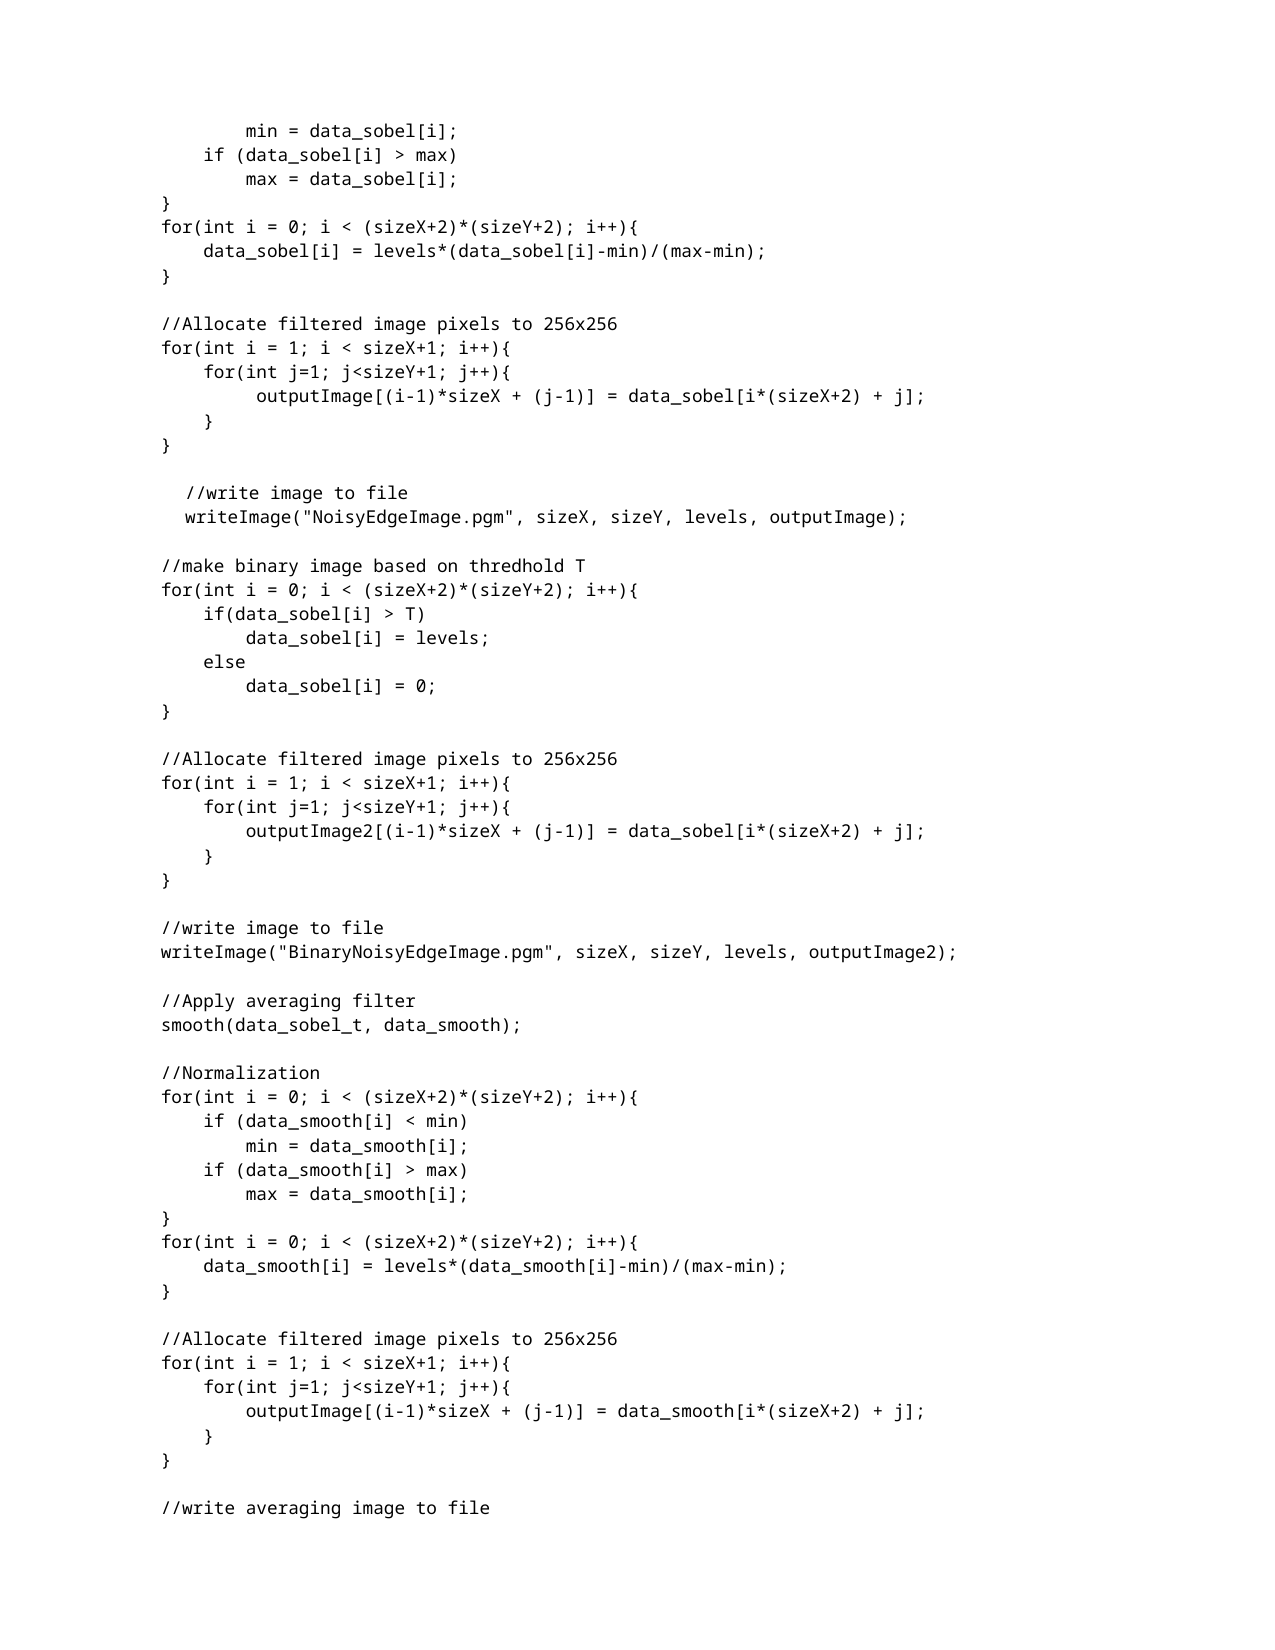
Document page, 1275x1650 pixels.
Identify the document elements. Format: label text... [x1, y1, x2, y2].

text //Allocate filtered image pixels to 256x256 [118, 311, 1157, 336]
text } [118, 1206, 1157, 1230]
text //Normalization [118, 1061, 1157, 1085]
text } [118, 1423, 1157, 1447]
text } [118, 1447, 1157, 1471]
text for(int i = 0; i < (sizeX+2)*(sizeY+2); i++){ [118, 577, 1157, 601]
text data_sobel[i] = levels*(data_sobel[i]-min)/(max-min); [118, 239, 1157, 263]
text } [118, 263, 1157, 287]
text data_sobel[i] = levels; [118, 626, 1157, 650]
text outputImage2[(i-1)*sizeX + (j-1)] = data_sobel[i*(sizeX+2) + j]; [118, 819, 1157, 843]
text outputImage[(i-1)*sizeX + (j-1)] = data_sobel[i*(sizeX+2) + j]; [118, 384, 1157, 408]
text } [118, 191, 1157, 215]
text //write image to file [118, 481, 1157, 505]
text else [118, 650, 1157, 674]
text outputImage[(i-1)*sizeX + (j-1)] = data_smooth[i*(sizeX+2) + j]; [118, 1399, 1157, 1423]
text min = data_sobel[i]; [118, 118, 1157, 142]
text writeImage("NoisyEdgeImage.pgm", sizeX, sizeY, levels, outputImage); [118, 505, 1157, 529]
text max = data_smooth[i]; [118, 1181, 1157, 1206]
text for(int i = 1; i < sizeX+1; i++){ [118, 771, 1157, 795]
text for(int i = 0; i < (sizeX+2)*(sizeY+2); i++){ [118, 215, 1157, 239]
text } [118, 843, 1157, 867]
text data_smooth[i] = levels*(data_smooth[i]-min)/(max-min); [118, 1254, 1157, 1278]
text if (data_smooth[i] < min) [118, 1109, 1157, 1133]
text for(int i = 0; i < (sizeX+2)*(sizeY+2); i++){ [118, 1085, 1157, 1109]
text for(int j=1; j<sizeY+1; j++){ [118, 795, 1157, 819]
text //write averaging image to file [118, 1496, 1157, 1520]
text //write image to file [118, 916, 1157, 940]
text for(int i = 1; i < sizeX+1; i++){ [118, 1351, 1157, 1375]
text if (data_sobel[i] > max) [118, 142, 1157, 166]
text for(int i = 1; i < sizeX+1; i++){ [118, 336, 1157, 360]
text //Allocate filtered image pixels to 256x256 [118, 1326, 1157, 1351]
text data_sobel[i] = 0; [118, 674, 1157, 698]
text if (data_smooth[i] > max) [118, 1157, 1157, 1181]
text min = data_smooth[i]; [118, 1133, 1157, 1157]
text } [118, 432, 1157, 456]
text smooth(data_sobel_t, data_smooth); [118, 1012, 1157, 1036]
text max = data_sobel[i]; [118, 166, 1157, 191]
text } [118, 698, 1157, 722]
text //Apply averaging filter [118, 988, 1157, 1012]
text if(data_sobel[i] > T) [118, 601, 1157, 626]
text } [118, 408, 1157, 432]
text //make binary image based on thredhold T [118, 553, 1157, 577]
text } [118, 867, 1157, 891]
text for(int j=1; j<sizeY+1; j++){ [118, 360, 1157, 384]
text for(int j=1; j<sizeY+1; j++){ [118, 1375, 1157, 1399]
text //Allocate filtered image pixels to 256x256 [118, 746, 1157, 771]
text writeImage("BinaryNoisyEdgeImage.pgm", sizeX, sizeY, levels, outputImage2); [118, 940, 1157, 964]
text for(int i = 0; i < (sizeX+2)*(sizeY+2); i++){ [118, 1230, 1157, 1254]
text } [118, 1278, 1157, 1302]
